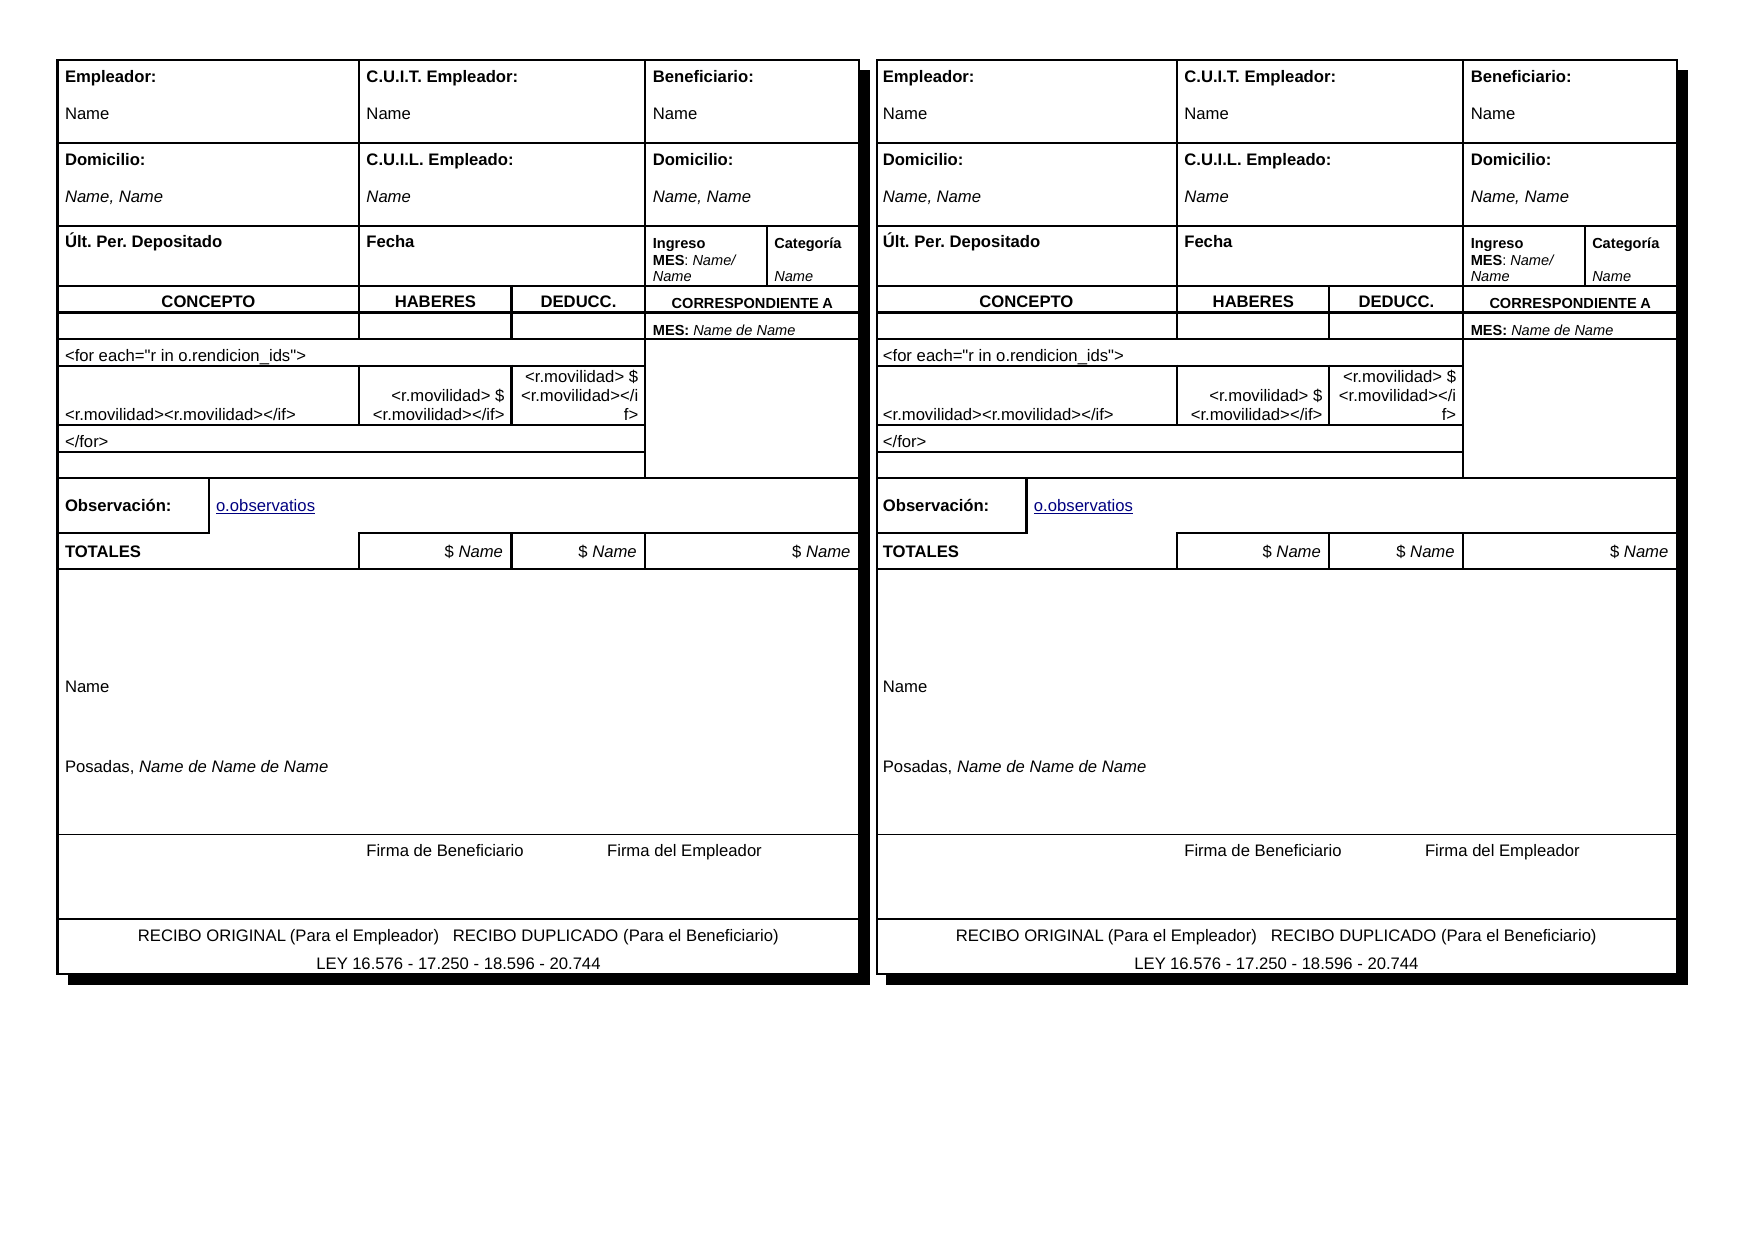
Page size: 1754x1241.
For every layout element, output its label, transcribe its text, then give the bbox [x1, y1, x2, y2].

table_cell o.observatios [1028, 479, 1676, 532]
table_cell Ingreso [1464, 227, 1584, 251]
table_header Empleador: [59, 61, 358, 86]
table_cell MES: Name de Name [646, 314, 858, 338]
table_cell Name, Name [878, 169, 1176, 225]
table_cell [646, 340, 858, 477]
table_cell Name [1178, 86, 1462, 142]
table_cell [513, 314, 644, 338]
table_cell Name, Name [59, 169, 358, 225]
table_cell <for each="r in o.rendicion_ids"> [878, 340, 1462, 364]
table_cell [209, 570, 359, 594]
table_cell [1330, 314, 1462, 338]
table_cell Categoría [768, 227, 858, 251]
table_cell Firma de Beneficiario Firma del Empleador [359, 835, 858, 860]
table_cell [59, 835, 208, 860]
table_cell Name, Name [1464, 169, 1676, 225]
table_cell [59, 314, 358, 338]
table_cell Ingreso [646, 227, 766, 251]
table_cell Name [59, 86, 358, 142]
table_cell Name [646, 86, 858, 142]
table_cell Name [878, 86, 1176, 142]
table_header C.U.I.T. Empleador: [1178, 61, 1462, 86]
table_cell [59, 251, 358, 285]
table_cell [360, 251, 644, 285]
table_cell [511, 570, 645, 594]
table_cell Domicilio: [878, 144, 1176, 168]
table_cell LEY 16.576 - 17.250 - 18.596 - 20.744 [59, 945, 858, 973]
table_header Beneficiario: [1464, 61, 1676, 86]
table_cell <r.movilidad> $ <r.movilidad></if> [1330, 367, 1462, 424]
table_cell Name [768, 251, 858, 285]
table_cell Posadas, Name de Name de Name [878, 750, 1676, 776]
table_cell Domicilio: [1464, 144, 1676, 168]
table_cell Últ. Per. Depositado [59, 227, 358, 251]
table_cell HABERES [360, 287, 510, 311]
table_cell Name [878, 595, 1676, 750]
table_cell [209, 835, 359, 860]
table_cell [1463, 570, 1585, 594]
table_cell Domicilio: [59, 144, 358, 168]
table_cell Domicilio: [646, 144, 858, 168]
table_cell [767, 570, 858, 594]
table_cell [878, 860, 1676, 918]
table_cell Name [360, 169, 644, 225]
table_cell [878, 776, 1676, 834]
table_cell Name, Name [646, 169, 858, 225]
table_cell Name [1464, 86, 1676, 142]
table_cell $ Name [513, 534, 644, 568]
table_cell CONCEPTO [878, 287, 1176, 311]
table_cell [1026, 835, 1177, 860]
table_header C.U.I.T. Empleador: [360, 61, 644, 86]
table_cell [645, 570, 767, 594]
table_cell [878, 835, 1026, 860]
table_cell Posadas, Name de Name de Name [59, 750, 858, 776]
table_cell [59, 860, 858, 918]
table_cell [360, 314, 510, 338]
table_cell Name [360, 86, 644, 142]
table_cell [878, 453, 1462, 477]
table_cell [1464, 340, 1676, 477]
table_cell [878, 314, 1176, 338]
table_cell [59, 776, 858, 834]
table_cell [359, 570, 511, 594]
table_cell </for> [878, 426, 1462, 451]
table_cell <for each="r in o.rendicion_ids"> [59, 340, 644, 364]
table_cell [878, 251, 1176, 285]
table_cell o.observatios [210, 479, 858, 532]
table_cell Últ. Per. Depositado [878, 227, 1176, 251]
table_cell <r.movilidad> $ <r.movilidad></if> [1178, 367, 1328, 424]
table_cell DEDUCC. [513, 287, 644, 311]
table_cell <r.movilidad> $ <r.movilidad></if> [513, 367, 644, 424]
table_cell Categoría [1586, 227, 1676, 251]
table_cell HABERES [1178, 287, 1328, 311]
table_cell $ Name [1464, 534, 1676, 568]
table_cell <r.movilidad> $ <r.movilidad></if> [360, 367, 510, 424]
table_cell RECIBO ORIGINAL (Para el Empleador) RECIBO DUPLICADO (Para el Beneficiario) [59, 920, 858, 944]
table_cell [1585, 570, 1676, 594]
table_cell Firma de Beneficiario Firma del Empleador [1177, 835, 1676, 860]
table_cell Name [1178, 169, 1462, 225]
table_cell Fecha [360, 227, 644, 251]
table_header Beneficiario: [646, 61, 858, 86]
table_cell MES: Name/Name [1464, 251, 1584, 285]
table_cell MES: Name de Name [1464, 314, 1676, 338]
table_cell TOTALES [59, 532, 358, 568]
table_cell C.U.I.L. Empleado: [1178, 144, 1462, 168]
table_cell [1329, 570, 1463, 594]
table_cell $ Name [360, 534, 510, 568]
table_cell DEDUCC. [1330, 287, 1462, 311]
table_cell [1026, 570, 1177, 594]
table_cell Observación: [878, 479, 1025, 532]
table_cell Name [59, 595, 858, 750]
table_cell TOTALES [878, 532, 1176, 568]
table_header Empleador: [878, 61, 1176, 86]
table_cell MES: Name/Name [646, 251, 766, 285]
table_cell $ Name [1330, 534, 1462, 568]
table_cell CONCEPTO [59, 287, 358, 311]
table_cell [1177, 570, 1329, 594]
table_cell [878, 570, 1026, 594]
table_cell CORRESPONDIENTE A [1464, 287, 1676, 311]
table_cell <r.movilidad><r.movilidad></if> [878, 367, 1176, 424]
table_cell Observación: [59, 479, 208, 532]
table_cell </for> [59, 426, 644, 451]
table_cell <r.movilidad><r.movilidad></if> [59, 367, 358, 424]
table_cell Fecha [1178, 227, 1462, 251]
table_cell $ Name [646, 534, 858, 568]
table_cell LEY 16.576 - 17.250 - 18.596 - 20.744 [878, 945, 1676, 973]
table_cell C.U.I.L. Empleado: [360, 144, 644, 168]
table_cell Name [1586, 251, 1676, 285]
table_cell [59, 570, 208, 594]
table_cell [59, 453, 644, 477]
table_cell $ Name [1178, 534, 1328, 568]
table_cell [1178, 251, 1462, 285]
table_cell RECIBO ORIGINAL (Para el Empleador) RECIBO DUPLICADO (Para el Beneficiario) [878, 920, 1676, 944]
table_cell CORRESPONDIENTE A [646, 287, 858, 311]
table_cell [1178, 314, 1328, 338]
